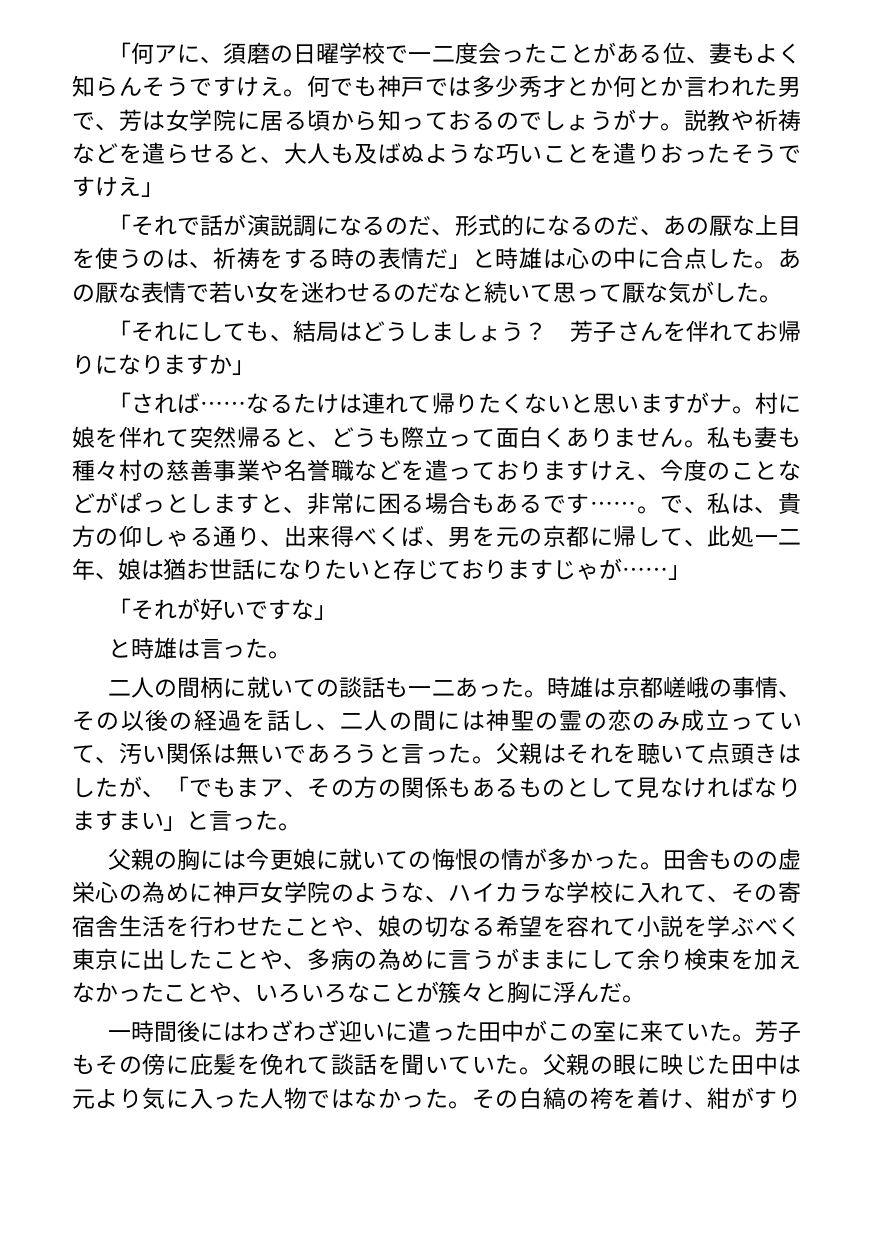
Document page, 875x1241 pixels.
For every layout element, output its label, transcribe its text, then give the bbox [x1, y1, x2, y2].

text 「それで話が演説調になるのだ、形式的になるのだ、あの厭な上目を使うのは、祈祷をする時の表情だ」と時雄は心の中に合点した。あの厭な表情で若い女を迷わせるのだなと続いて思って厭な気がした。 [72, 208, 802, 308]
text と時雄は言った。 [72, 631, 802, 664]
text 「何アに、須磨の日曜学校で一二度会ったことがある位、妻もよく知らんそうですけえ。何でも神戸では多少秀才とか何とか言われた男で、芳は女学院に居る頃から知っておるのでしょうがナ。説教や祈祷などを遣らせると、大人も及ばぬような巧いことを遣りおったそうですけえ」 [72, 36, 802, 202]
text 「それにしても、結局はどうしましょう？ 芳子さんを伴れてお帰りになりますか」 [72, 314, 802, 380]
text 「それが好いですな」 [72, 591, 802, 625]
text 「されば……なるたけは連れて帰りたくないと思いますがナ。村に娘を伴れて突然帰ると、どうも際立って面白くありません。私も妻も種々村の慈善事業や名誉職などを遣っておりますけえ、今度のことなどがぱっとしますと、非常に困る場合もあるです……。で、私は、貴方の仰しゃる通り、出来得べくば、男を元の京都に帰して、此処一二年、娘は猶お世話になりたいと存じておりますじゃが……」 [72, 386, 802, 586]
text 二人の間柄に就いての談話も一二あった。時雄は京都嵯峨の事情、その以後の経過を話し、二人の間には神聖の霊の恋のみ成立っていて、汚い関係は無いであろうと言った。父親はそれを聴いて点頭きはしたが、「でもまア、その方の関係もあるものとして見なければなりますまい」と言った。 [72, 670, 802, 836]
text 一時間後にはわざわざ迎いに遣った田中がこの室に来ていた。芳子もその傍に庇髪を俛れて談話を聞いていた。父親の眼に映じた田中は元より気に入った人物ではなかった。その白縞の袴を着け、紺がすり [72, 1014, 802, 1114]
text 父親の胸には今更娘に就いての悔恨の情が多かった。田舎ものの虚栄心の為めに神戸女学院のような、ハイカラな学校に入れて、その寄宿舎生活を行わせたことや、娘の切なる希望を容れて小説を学ぶべく東京に出したことや、多病の為めに言うがままにして余り検束を加えなかったことや、いろいろなことが簇々と胸に浮んだ。 [72, 842, 802, 1008]
